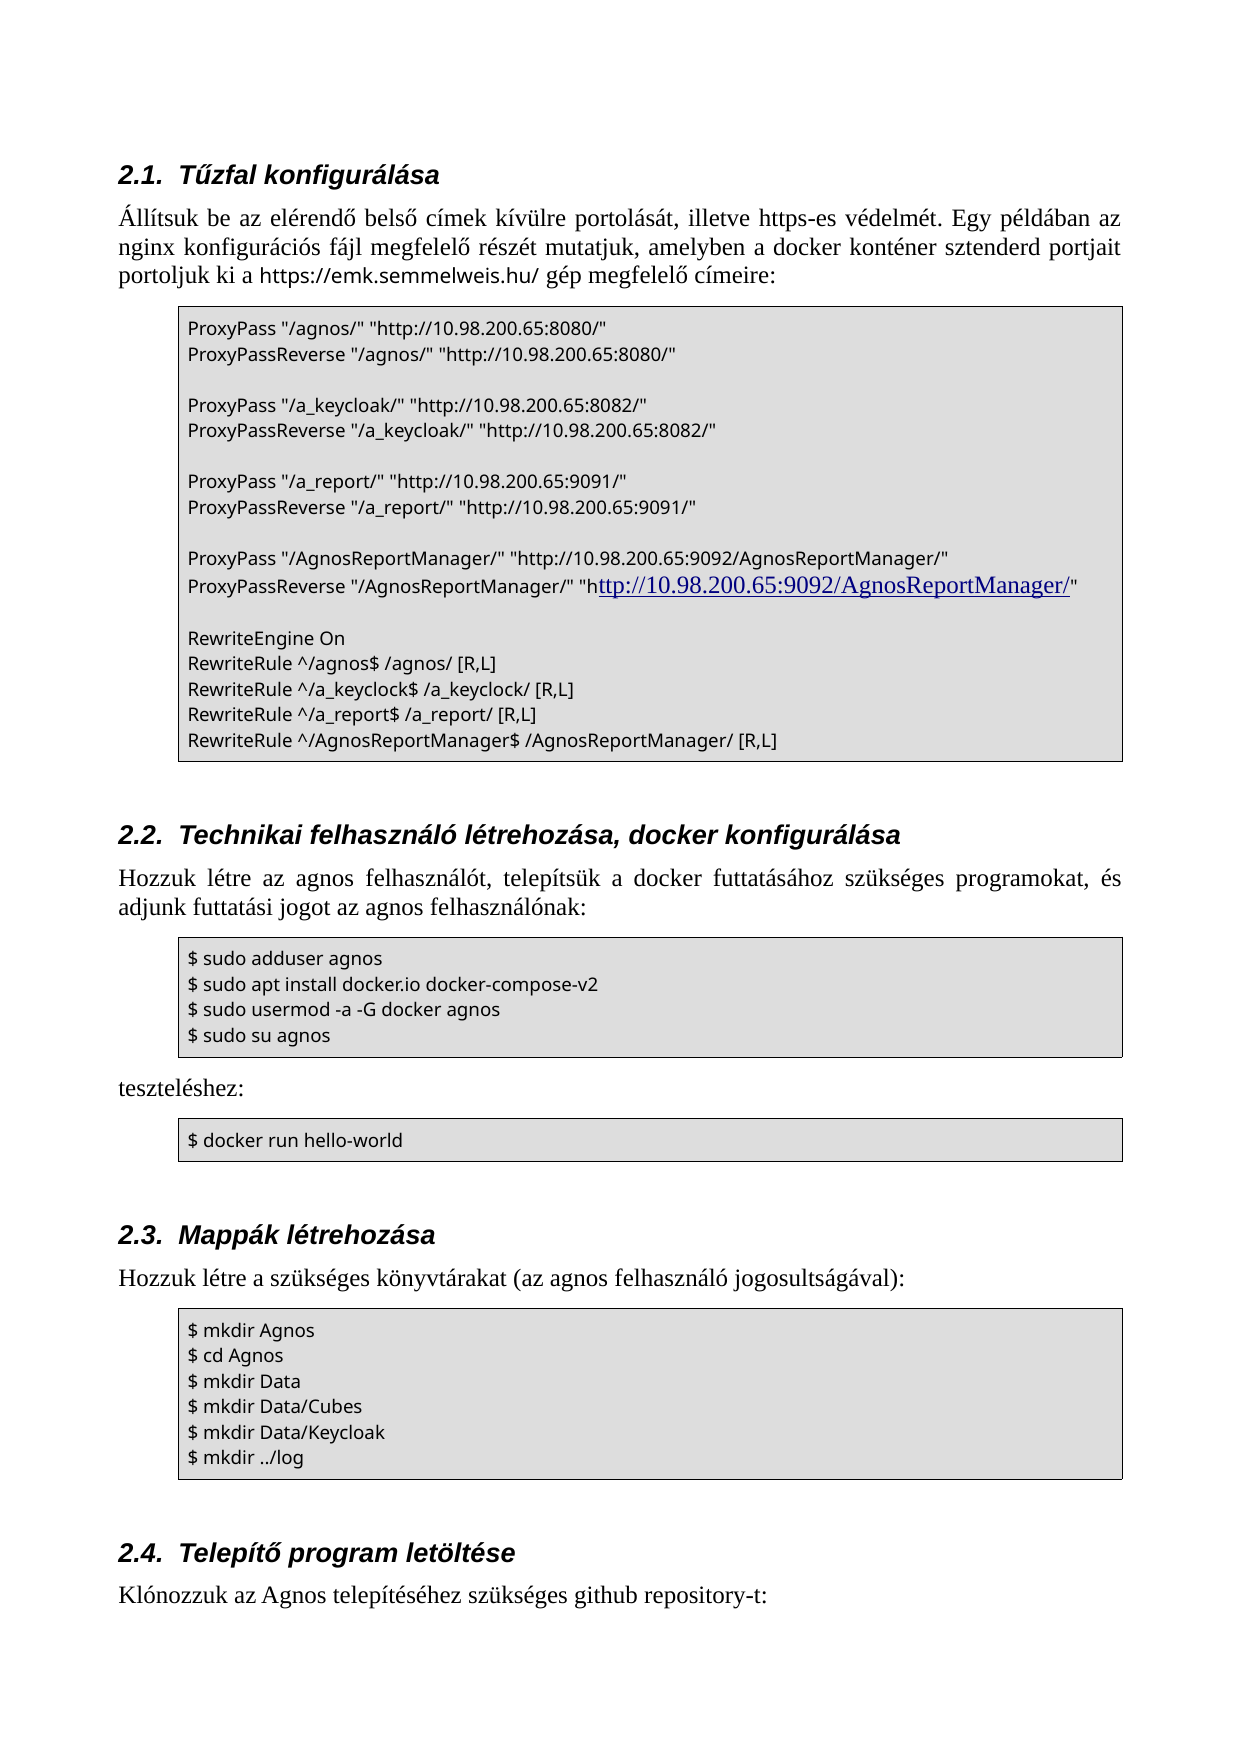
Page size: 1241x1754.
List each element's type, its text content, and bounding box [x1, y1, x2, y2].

text $ cd Agnos [179, 1333, 1122, 1359]
text RewriteRule ^/agnos$ /agnos/ [R,L] [179, 641, 1122, 667]
subtitle Tűzfal konfigurálása [118, 159, 1122, 191]
text ProxyPass "/a_report/" "http://10.98.200.65:9091/" [179, 459, 1122, 485]
text Klónozzuk az Agnos telepítéséhez szükséges github repository-t: [118, 1580, 1122, 1609]
text RewriteEngine On [179, 616, 1122, 641]
subtitle Technikai felhasználó létrehozása, docker konfigurálása [118, 819, 1122, 850]
text RewriteRule ^/AgnosReportManager$ /AgnosReportManager/ [R,L] [179, 718, 1122, 761]
text ProxyPassReverse "/agnos/" "http://10.98.200.65:8080/" [179, 332, 1122, 357]
text $ mkdir Agnos [179, 1309, 1122, 1333]
text RewriteRule ^/a_report$ /a_report/ [R,L] [179, 692, 1122, 718]
text ProxyPass "/AgnosReportManager/" "http://10.98.200.65:9092/AgnosReportManager/" [179, 536, 1122, 562]
text ProxyPass "/a_keycloak/" "http://10.98.200.65:8082/" [179, 383, 1122, 408]
text ProxyPass "/agnos/" "http://10.98.200.65:8080/" [179, 307, 1122, 332]
text Hozzuk létre az agnos felhasználót, telepítsük a docker futtatásához szükséges programokat, és adjunk futtatási jogot az agnos felhasználónak: [118, 863, 1122, 920]
text $ mkdir ../log [179, 1436, 1122, 1479]
text $ docker run hello-world [179, 1119, 1122, 1161]
text RewriteRule ^/a_keyclock$ /a_keyclock/ [R,L] [179, 667, 1122, 692]
text ProxyPassReverse "/a_report/" "http://10.98.200.65:9091/" [179, 485, 1122, 511]
text $ mkdir Data/Cubes [179, 1384, 1122, 1410]
text $ sudo su agnos [179, 1013, 1122, 1057]
text $ sudo adduser agnos [179, 938, 1122, 962]
text $ mkdir Data [179, 1359, 1122, 1384]
text $ sudo apt install docker.io docker-compose-v2 [179, 962, 1122, 988]
subtitle Telepítő program letöltése [118, 1537, 1122, 1568]
text ProxyPassReverse "/AgnosReportManager/" "http://10.98.200.65:9092/AgnosReportManager/" [179, 562, 1122, 590]
text $ sudo usermod -a -G docker agnos [179, 988, 1122, 1013]
subtitle Mappák létrehozása [118, 1219, 1122, 1250]
text Hozzuk létre a szükséges könyvtárakat (az agnos felhasználó jogosultságával): [118, 1263, 1122, 1292]
text $ mkdir Data/Keycloak [179, 1410, 1122, 1436]
text ProxyPassReverse "/a_keycloak/" "http://10.98.200.65:8082/" [179, 408, 1122, 434]
text Állítsuk be az elérendő belső címek kívülre portolását, illetve https-es védelmét. Egy példában az nginx konfigurációs fájl megfelelő részét mutatjuk, amelyben a docker konténer sztenderd portjait portoljuk ki a https://emk.semmelweis.hu/ gép megfelelő címeire: [118, 203, 1122, 290]
text teszteléshez: [118, 1073, 1122, 1102]
